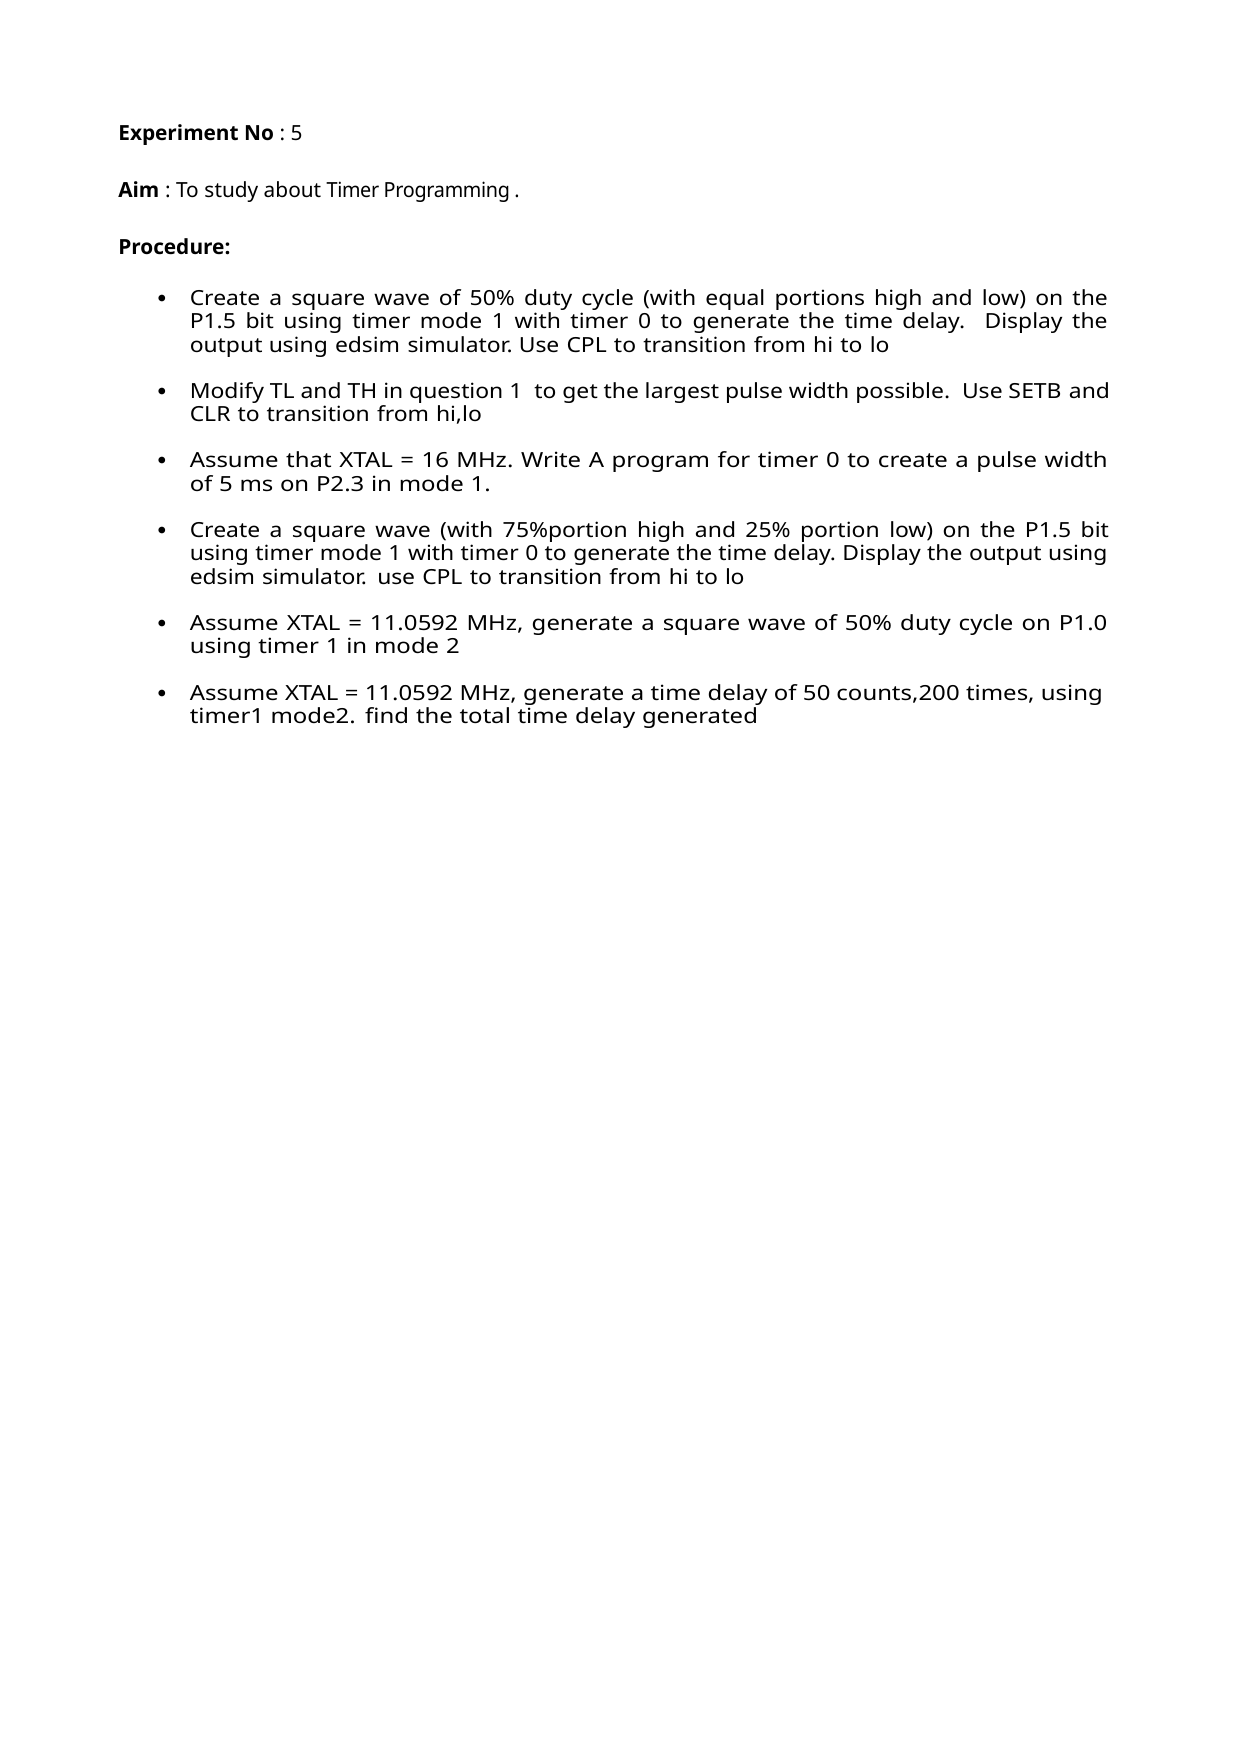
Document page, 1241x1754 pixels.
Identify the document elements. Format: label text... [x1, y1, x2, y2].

list Assume XTAL = 11.0592 MHz, generate a square wave of 50% duty cycle on P1.0 using timer 1 in mode 2 [158, 611, 1109, 660]
list Create a square wave of 50% duty cycle (with equal portions high and low) on the P1.5 bit using timer mode 1 with timer 0 to generate the time delay. Display the output using edsim simulator. Use CPL to transition from hi to lo [158, 286, 1110, 358]
list Assume that XTAL = 16 MHz. Write A program for timer 0 to create a pulse width of 5 ms on P2.3 in mode 1. [158, 449, 1110, 497]
text Experiment No : 5 [118, 118, 1122, 147]
text Aim : To study about Timer Programming . [118, 175, 1122, 203]
list Create a square wave (with 75%portion high and 25% portion low) on the P1.5 bit using timer mode 1 with timer 0 to generate the time delay. Display the output using edsim simulator. use CPL to transition from hi to lo [158, 518, 1110, 591]
subtitle Procedure: [118, 232, 1122, 260]
list Modify TL and TH in question 1 to get the largest pulse width possible. Use SETB and CLR to transition from hi,lo [158, 379, 1110, 428]
list Assume XTAL = 11.0592 MHz, generate a time delay of 50 counts,200 times, using timer1 mode2. find the total time delay generated [158, 681, 1110, 729]
